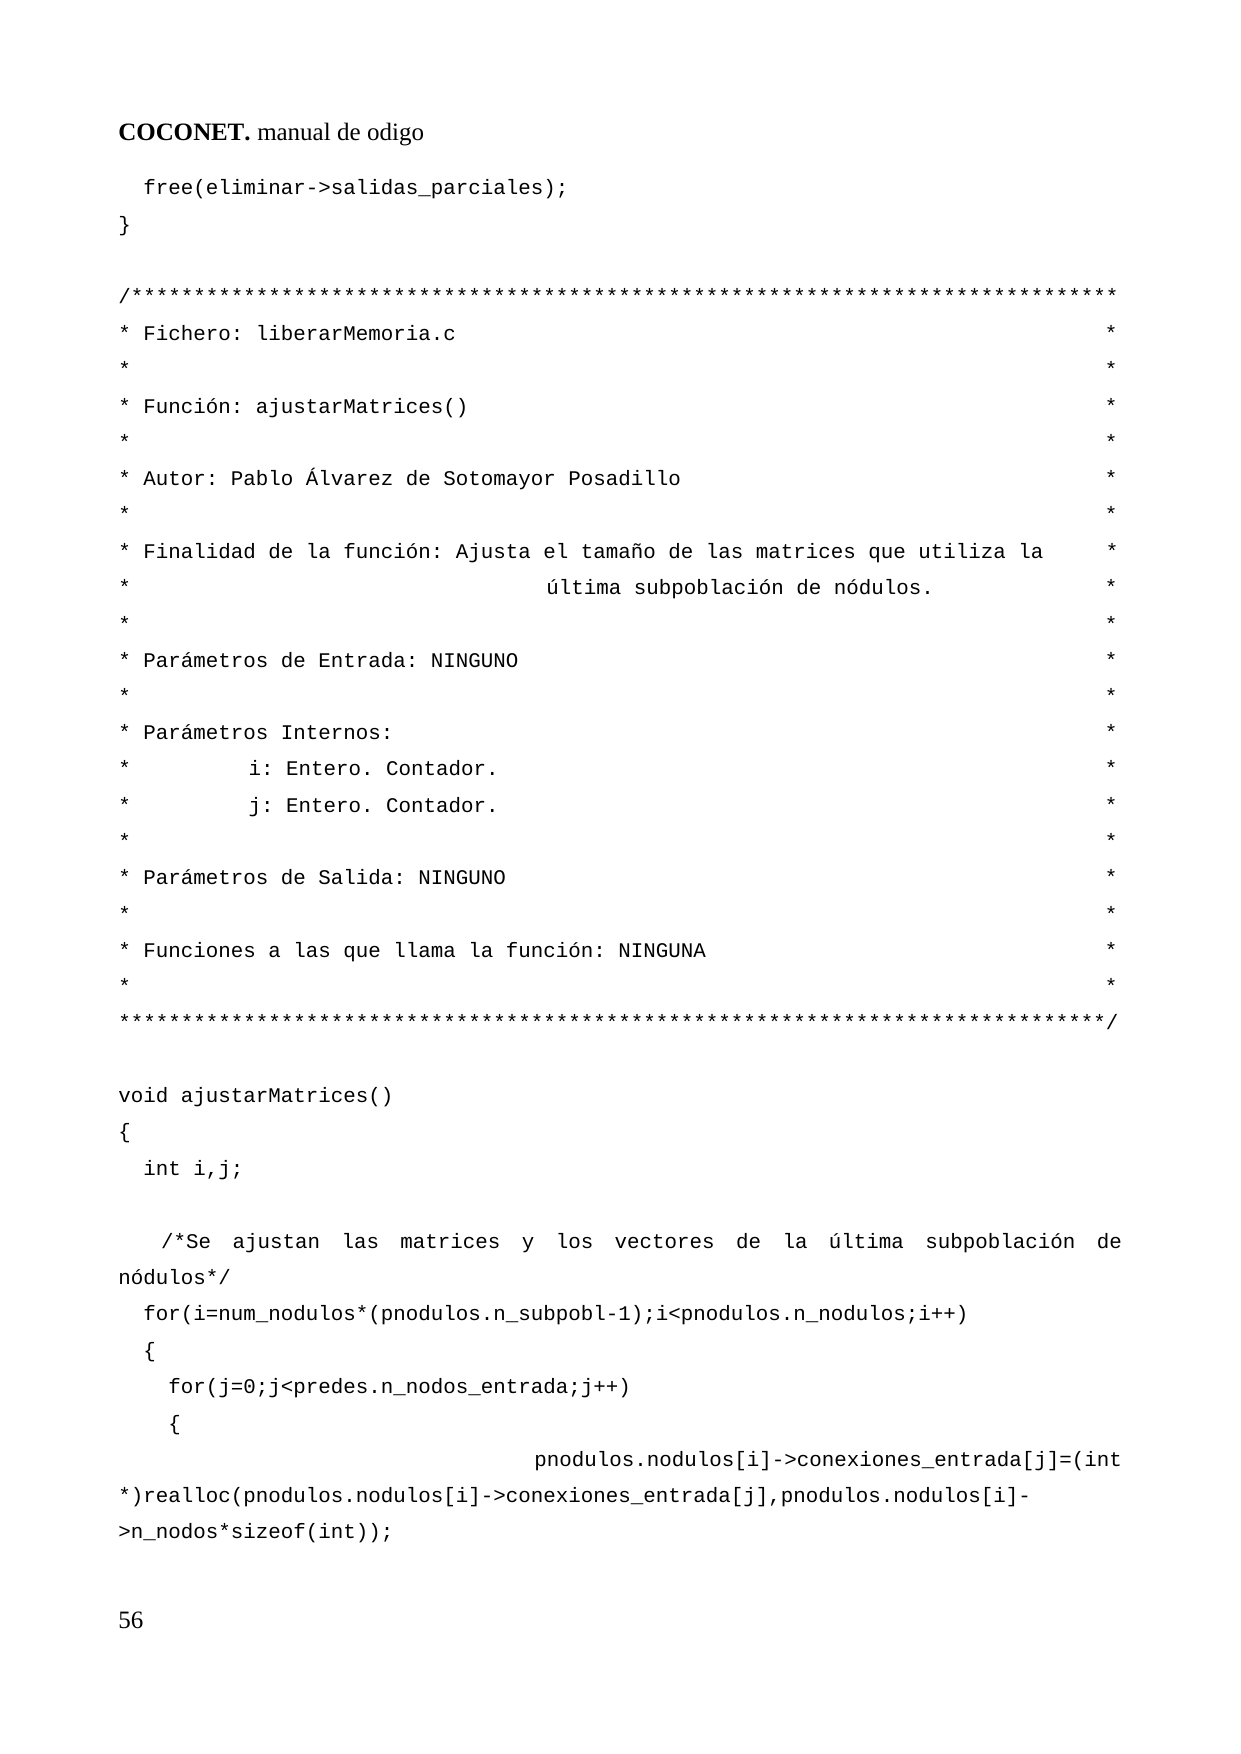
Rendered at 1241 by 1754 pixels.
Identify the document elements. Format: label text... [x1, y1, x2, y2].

text /******************************************************************************* [118, 286, 1122, 310]
text * * [118, 504, 1122, 528]
text * Funciones a las que llama la función: NINGUNA * [118, 939, 1122, 963]
text * Finalidad de la función: Ajusta el tamaño de las matrices que utiliza la * [118, 541, 1122, 564]
text * * [118, 359, 1122, 383]
text * Función: ajustarMatrices() * [118, 396, 1122, 420]
text * Fichero: liberarMemoria.c * [118, 323, 1122, 347]
text * Autor: Pablo Álvarez de Sotomayor Posadillo * [118, 468, 1122, 492]
text * j: Entero. Contador. * [118, 795, 1122, 819]
text /*Se ajustan las matrices y los vectores de la última subpoblación de nódulos*/ [118, 1231, 1122, 1291]
text for(j=0;j<predes.n_nodos_entrada;j++) [118, 1376, 1122, 1400]
text * i: Entero. Contador. * [118, 758, 1122, 782]
text * * [118, 976, 1122, 1000]
text * * [118, 613, 1122, 637]
text { [118, 1412, 1122, 1436]
text * Parámetros de Entrada: NINGUNO * [118, 649, 1122, 673]
text } [118, 213, 1122, 237]
text void ajustarMatrices() [118, 1085, 1122, 1109]
text * Parámetros de Salida: NINGUNO * [118, 867, 1122, 891]
text * * [118, 831, 1122, 855]
text pnodulos.nodulos[i]->conexiones_entrada[j]=(int *)realloc(pnodulos.nodulos[i]->conexiones_entrada[j],pnodulos.nodulos[i]->n_nodos*sizeof(int)); [118, 1449, 1122, 1545]
text * * [118, 432, 1122, 456]
text * * [118, 686, 1122, 710]
text int i,j; [118, 1158, 1122, 1182]
text { [118, 1339, 1122, 1363]
text * última subpoblación de nódulos. * [118, 577, 1122, 601]
text for(i=num_nodulos*(pnodulos.n_subpobl-1);i<pnodulos.n_nodulos;i++) [118, 1303, 1122, 1327]
text *******************************************************************************/ [118, 1012, 1122, 1036]
text { [118, 1121, 1122, 1145]
text * * [118, 904, 1122, 928]
text free(eliminar->salidas_parciales); [118, 177, 1122, 201]
text * Parámetros Internos: * [118, 722, 1122, 746]
